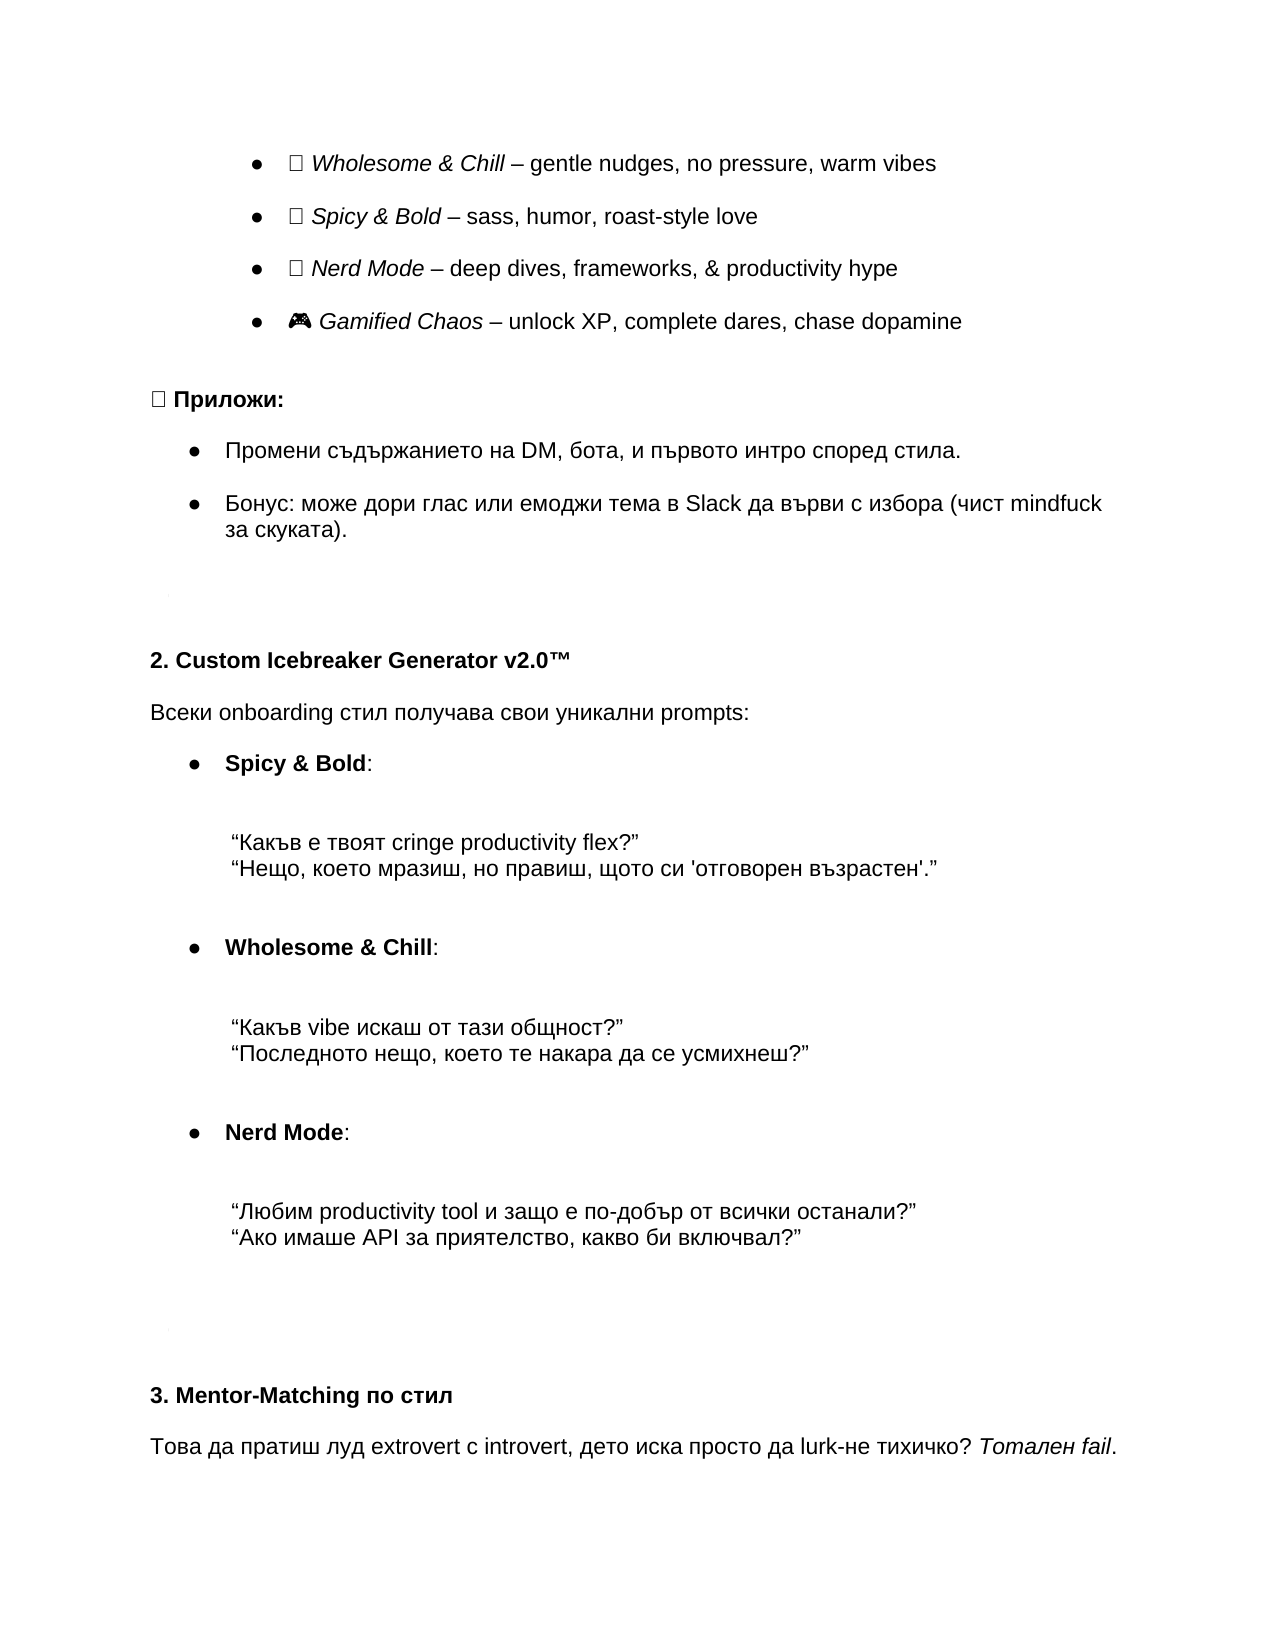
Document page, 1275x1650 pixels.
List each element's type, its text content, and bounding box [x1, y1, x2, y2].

list 🎮 Gamified Chaos – unlock XP, complete dares, chase dopamine [250, 308, 1062, 361]
list 🧁 Wholesome & Chill – gentle nudges, no pressure, warm vibes [250, 150, 1062, 203]
list 🧠 Nerd Mode – deep dives, frameworks, & productivity hype [250, 255, 1062, 308]
list 🔥 Spicy & Bold – sass, humor, roast-style love [250, 203, 1062, 255]
subtitle 2. Custom Icebreaker Generator v2.0™ [150, 647, 1125, 673]
list Nerd Mode: “Любим productivity tool и защо е по-добър от всички останали?” “Ако имаше API за приятелство, какво би включвал?” [187, 1119, 1125, 1303]
text Всеки onboarding стил получава свои уникални prompts: [150, 698, 1125, 725]
list Wholesome & Chill: “Какъв vibe искаш от тази общност?” “Последното нещо, което те накара да се усмихнеш?” [187, 934, 1125, 1119]
list Промени съдържанието на DM, бота, и първото интро според стила. [187, 437, 1125, 490]
list Spicy & Bold: “Какъв е твоят cringe productivity flex?” “Нещо, което мразиш, но правиш, щото си 'отговорен възрастен'.” [187, 750, 1125, 934]
text Това да пратиш луд extrovert с introvert, дето иска просто да lurk-не тихичко? Тотален fail. [150, 1433, 1125, 1459]
text 📌 Приложи: [150, 386, 1125, 412]
list Бонус: може дори глас или емоджи тема в Slack да върви с избора (чист mindfuck за скуката). [187, 490, 1125, 569]
subtitle 3. Mentor-Matching по стил [150, 1382, 1125, 1408]
